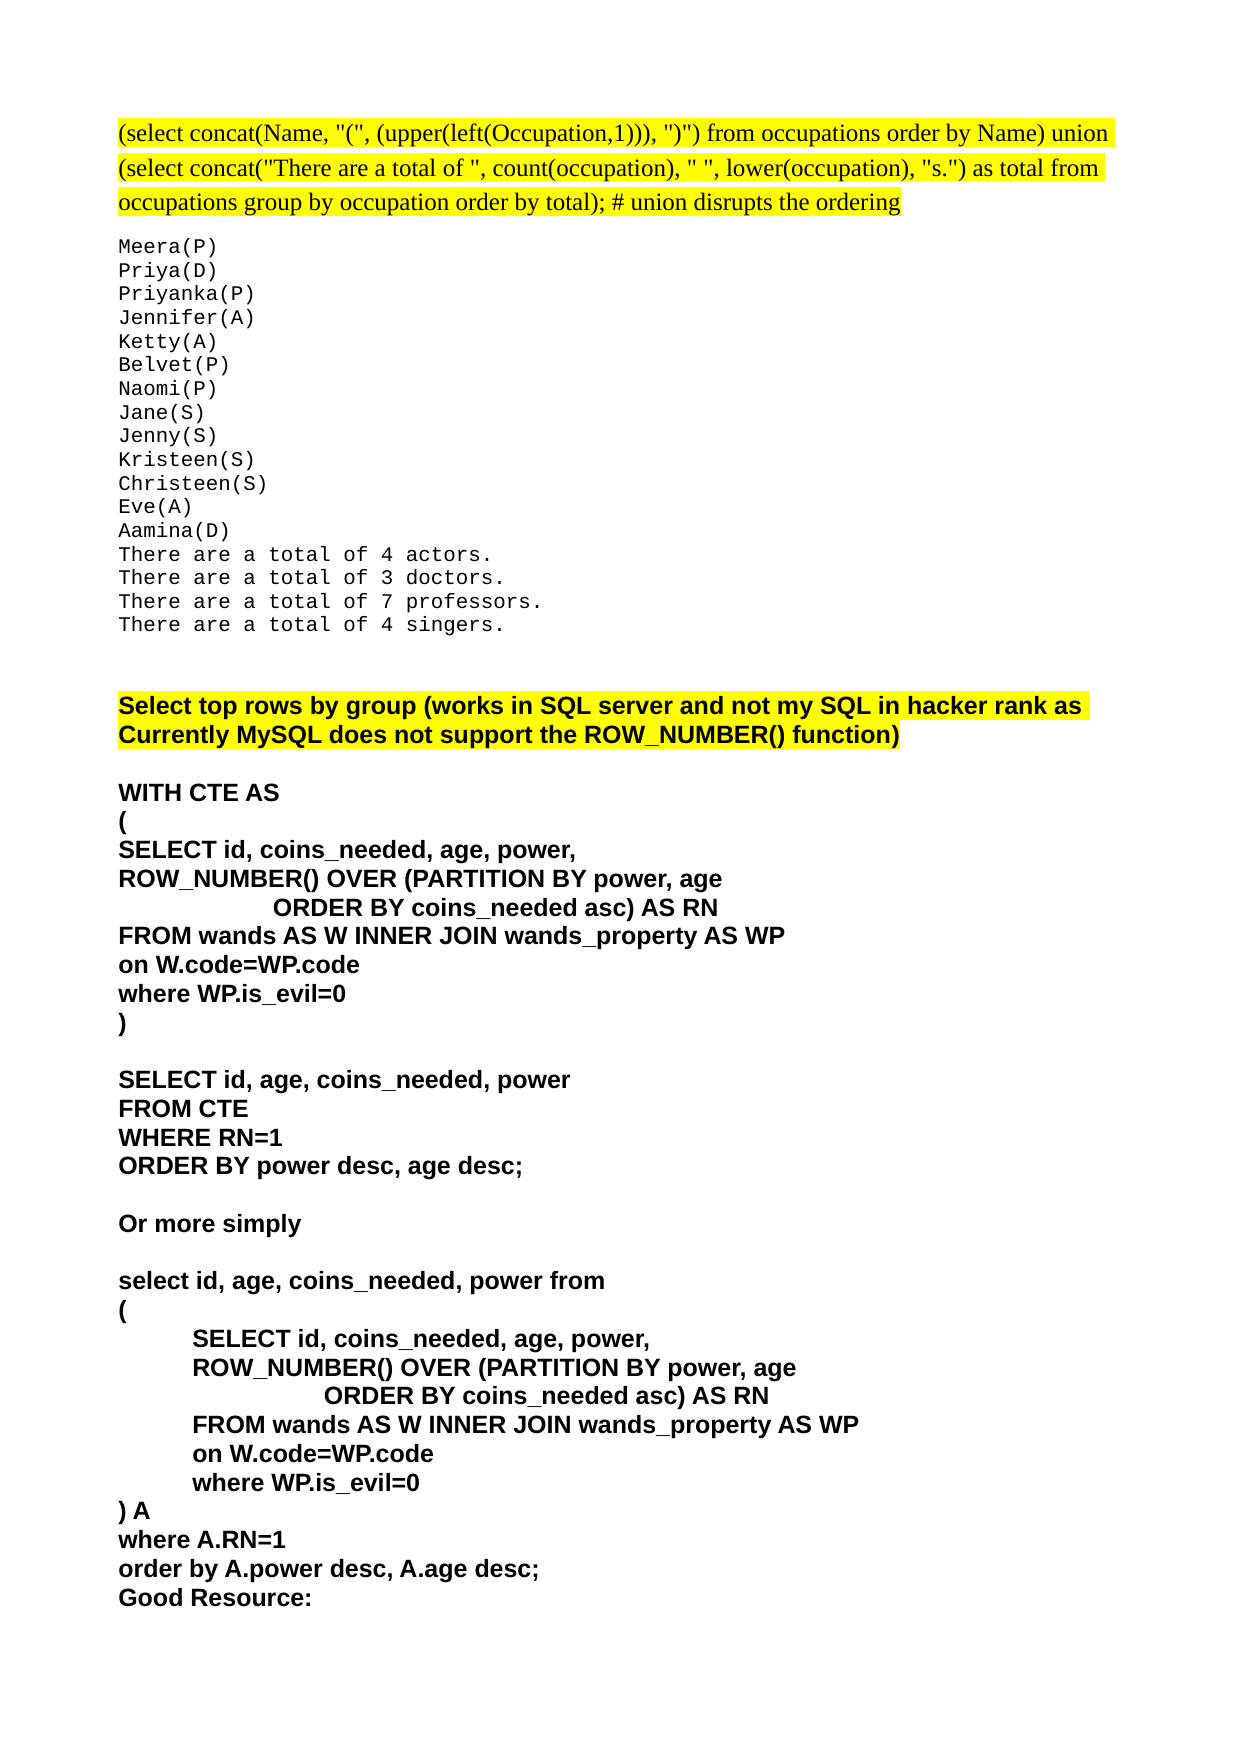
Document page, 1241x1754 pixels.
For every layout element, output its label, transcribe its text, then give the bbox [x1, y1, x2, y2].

text where WP.is_evil=0 [118, 979, 1122, 1007]
text ROW_NUMBER() OVER (PARTITION BY power, age [118, 864, 1122, 892]
text Priyanka(P) [118, 283, 1122, 307]
text on W.code=WP.code [118, 950, 1122, 979]
text SELECT id, age, coins_needed, power [118, 1065, 1122, 1094]
text FROM CTE [118, 1094, 1122, 1122]
text Christeen(S) [118, 473, 1122, 496]
text where A.RN=1 [118, 1525, 1122, 1554]
text There are a total of 3 doctors. [118, 567, 1122, 591]
text select id, age, coins_needed, power from [118, 1266, 1122, 1295]
text Or more simply [118, 1209, 1122, 1237]
text Ketty(A) [118, 331, 1122, 354]
text Select top rows by group (works in SQL server and not my SQL in hacker rank as Currently MySQL does not support the ROW_NUMBER() function) [118, 691, 1122, 749]
text Good Resource: [118, 1582, 1122, 1611]
text FROM wands AS W INNER JOIN wands_property AS WP [192, 1410, 1122, 1439]
text Naomi(P) [118, 378, 1122, 402]
text Priya(D) [118, 260, 1122, 283]
text Kristeen(S) [118, 449, 1122, 473]
text Aamina(D) [118, 520, 1122, 543]
text WITH CTE AS [118, 777, 1122, 806]
text Belvet(P) [118, 354, 1122, 378]
text on W.code=WP.code [192, 1439, 1122, 1467]
text ORDER BY coins_needed asc) AS RN [118, 892, 1122, 921]
text (select concat(Name, "(", (upper(left(Occupation,1))), ")") from occupations order by Name) union (select concat("There are a total of ", count(occupation), " ", lower(occupation), "s.") as total from occupations group by occupation order by total); # union disrupts the ordering [118, 118, 1122, 216]
text ROW_NUMBER() OVER (PARTITION BY power, age [192, 1352, 1122, 1381]
text There are a total of 7 professors. [118, 591, 1122, 614]
text ORDER BY power desc, age desc; [118, 1151, 1122, 1180]
text ( [118, 1295, 1122, 1324]
text Jane(S) [118, 402, 1122, 425]
text ) [118, 1007, 1122, 1036]
text where WP.is_evil=0 [192, 1467, 1122, 1496]
text Meera(P) [118, 236, 1122, 260]
text There are a total of 4 actors. [118, 543, 1122, 567]
text Jenny(S) [118, 425, 1122, 449]
text There are a total of 4 singers. [118, 614, 1122, 638]
text ) A [118, 1496, 1122, 1525]
text Jennifer(A) [118, 307, 1122, 331]
text SELECT id, coins_needed, age, power, [192, 1324, 1122, 1352]
text SELECT id, coins_needed, age, power, [118, 835, 1122, 864]
text ORDER BY coins_needed asc) AS RN [192, 1381, 1122, 1410]
text FROM wands AS W INNER JOIN wands_property AS WP [118, 921, 1122, 950]
text WHERE RN=1 [118, 1122, 1122, 1151]
text ( [118, 806, 1122, 835]
text order by A.power desc, A.age desc; [118, 1554, 1122, 1582]
text Eve(A) [118, 496, 1122, 520]
